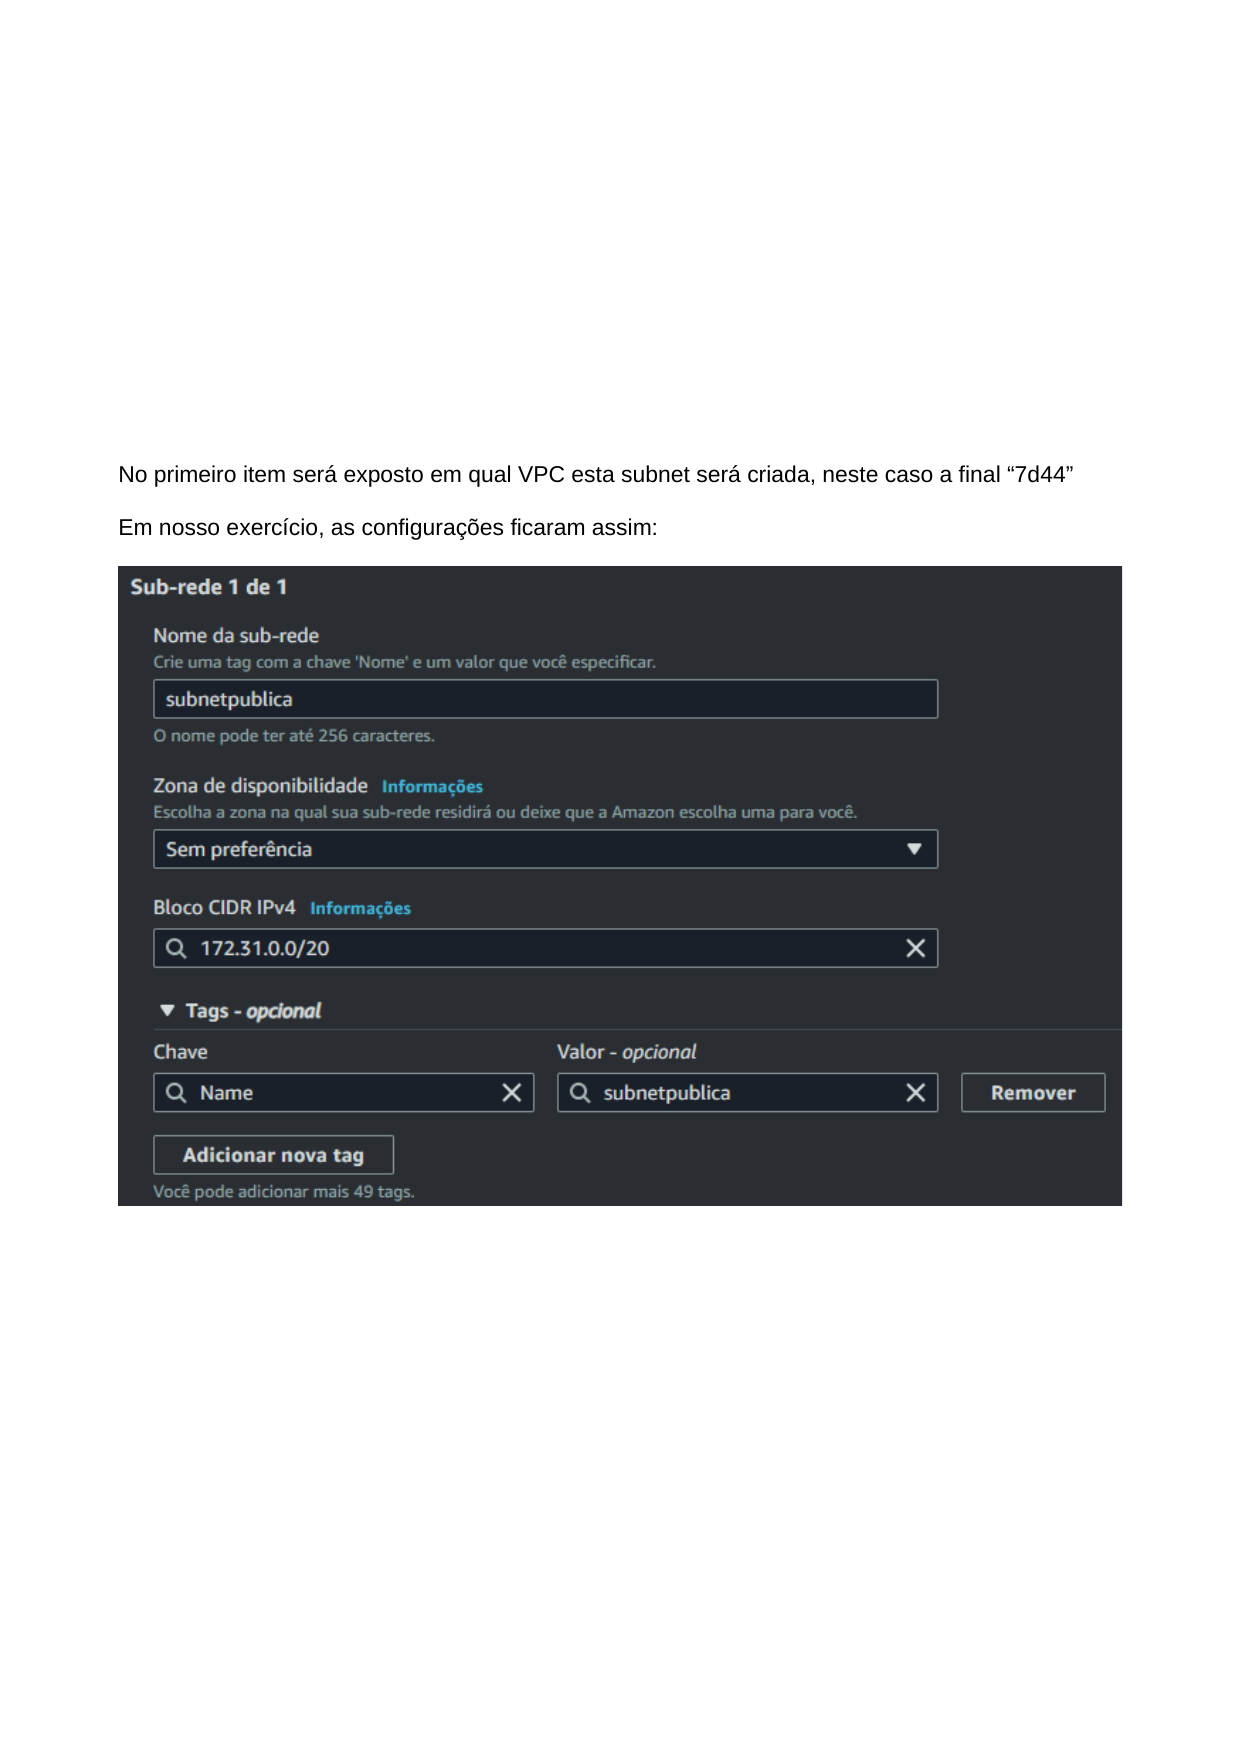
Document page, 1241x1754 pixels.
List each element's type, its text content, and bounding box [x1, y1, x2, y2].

text No primeiro item será exposto em qual VPC esta subnet será criada, neste caso a final “7d44” [118, 461, 1122, 487]
picture [118, 566, 1123, 1206]
text Em nosso exercício, as configurações ficaram assim: [118, 513, 1122, 540]
